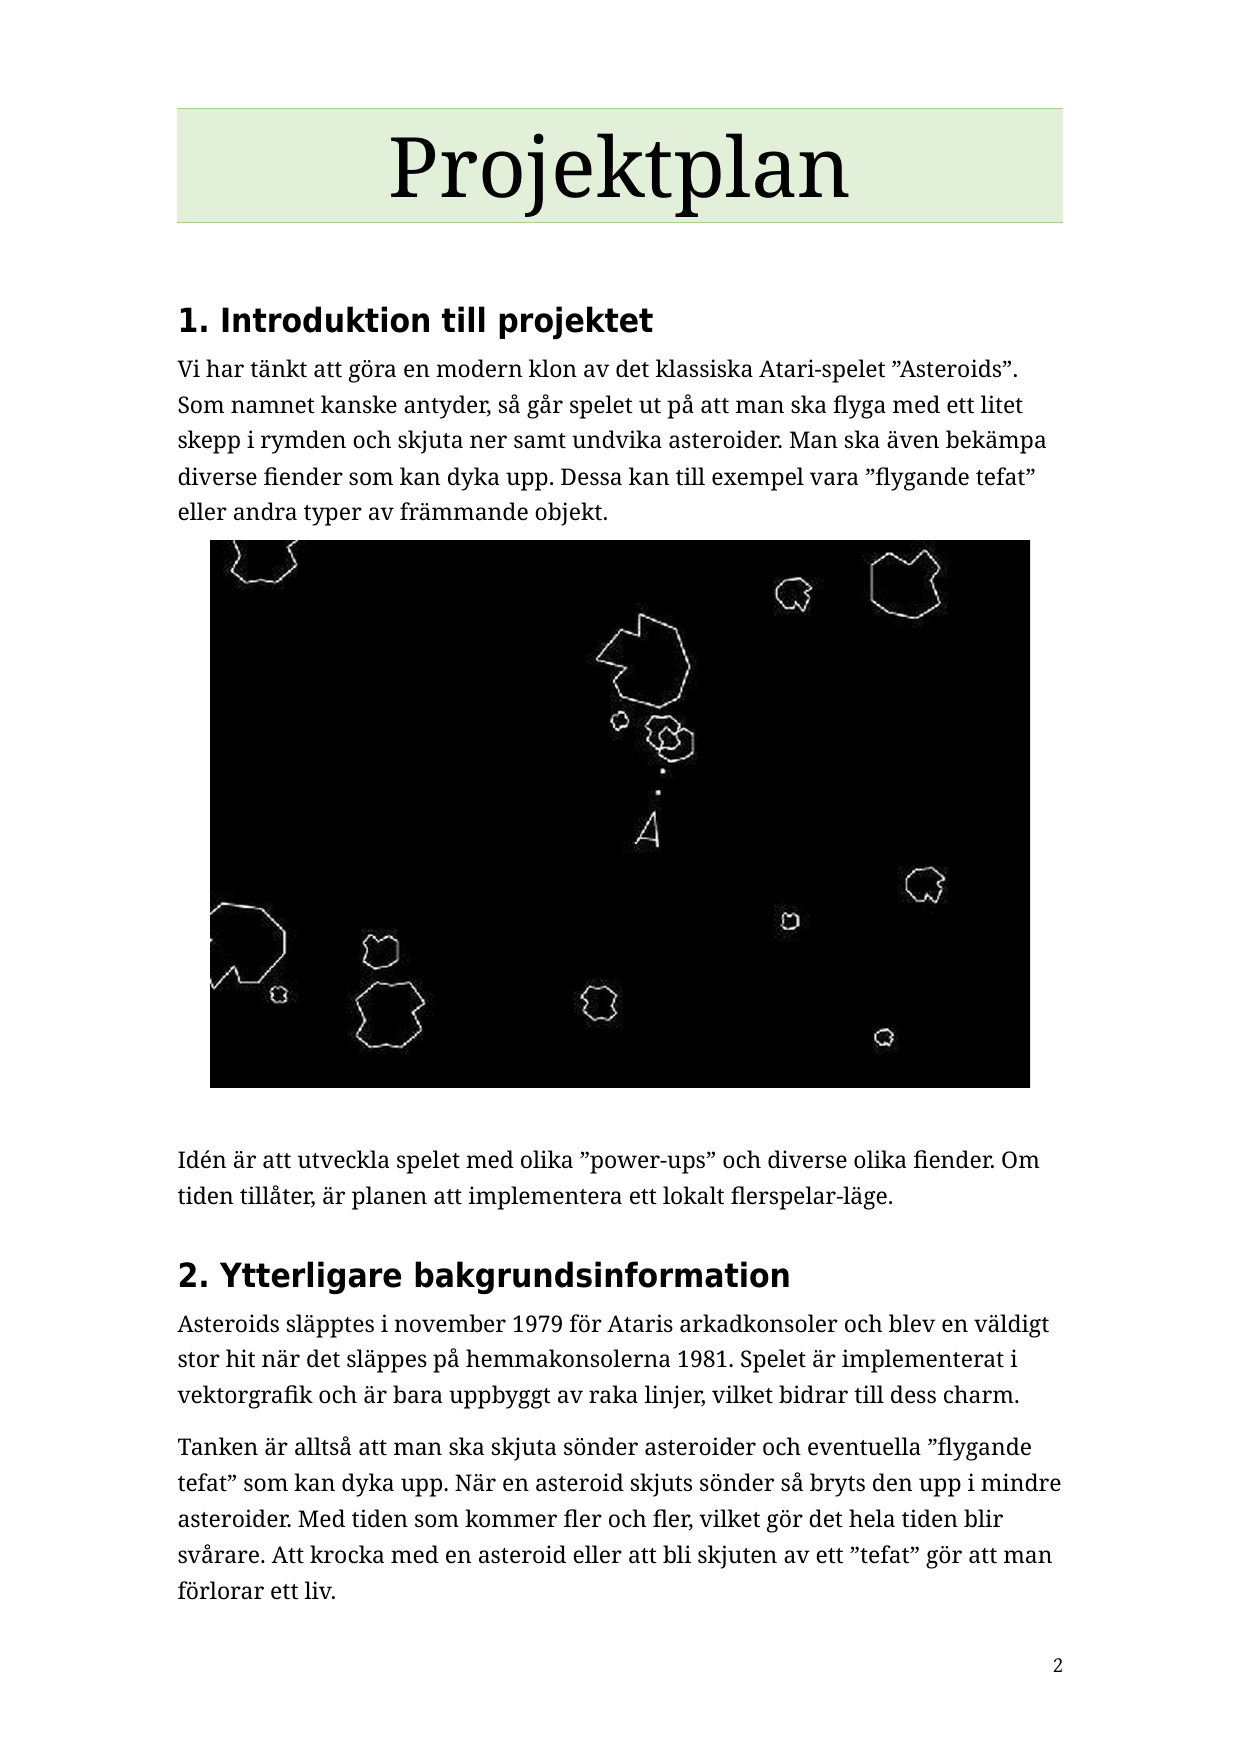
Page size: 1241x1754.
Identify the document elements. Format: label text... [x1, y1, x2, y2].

table_header Projektplan [177, 109, 1063, 222]
text Vi har tänkt att göra en modern klon av det klassiska Atari-spelet ”Asteroids”. Som namnet kanske antyder, så går spelet ut på att man ska flyga med ett litet skepp i rymden och skjuta ner samt undvika asteroider. Man ska även bekämpa diverse fiender som kan dyka upp. Dessa kan till exempel vara ”flygande tefat” eller andra typer av främmande objekt. [177, 353, 1063, 528]
text Asteroids släpptes i november 1979 för Ataris arkadkonsoler och blev en väldigt stor hit när det släppes på hemmakonsolerna 1981. Spelet är implementerat i vektorgrafik och är bara uppbyggt av raka linjer, vilket bidrar till dess charm. [177, 1307, 1063, 1411]
picture [210, 540, 1031, 1088]
subtitle 2. Ytterligare bakgrundsinformation [177, 1256, 1063, 1295]
subtitle 1. Introduktion till projektet [177, 301, 1063, 340]
text Idén är att utveckla spelet med olika ”power-ups” och diverse olika fiender. Om tiden tillåter, är planen att implementera ett lokalt flerspelar-läge. [177, 1144, 1063, 1211]
text Tanken är alltså att man ska skjuta sönder asteroider och eventuella ”flygande tefat” som kan dyka upp. När en asteroid skjuts sönder så bryts den upp i mindre asteroider. Med tiden som kommer fler och fler, vilket gör det hela tiden blir svårare. Att krocka med en asteroid eller att bli skjuten av ett ”tefat” gör att man förlorar ett liv. [177, 1431, 1063, 1606]
